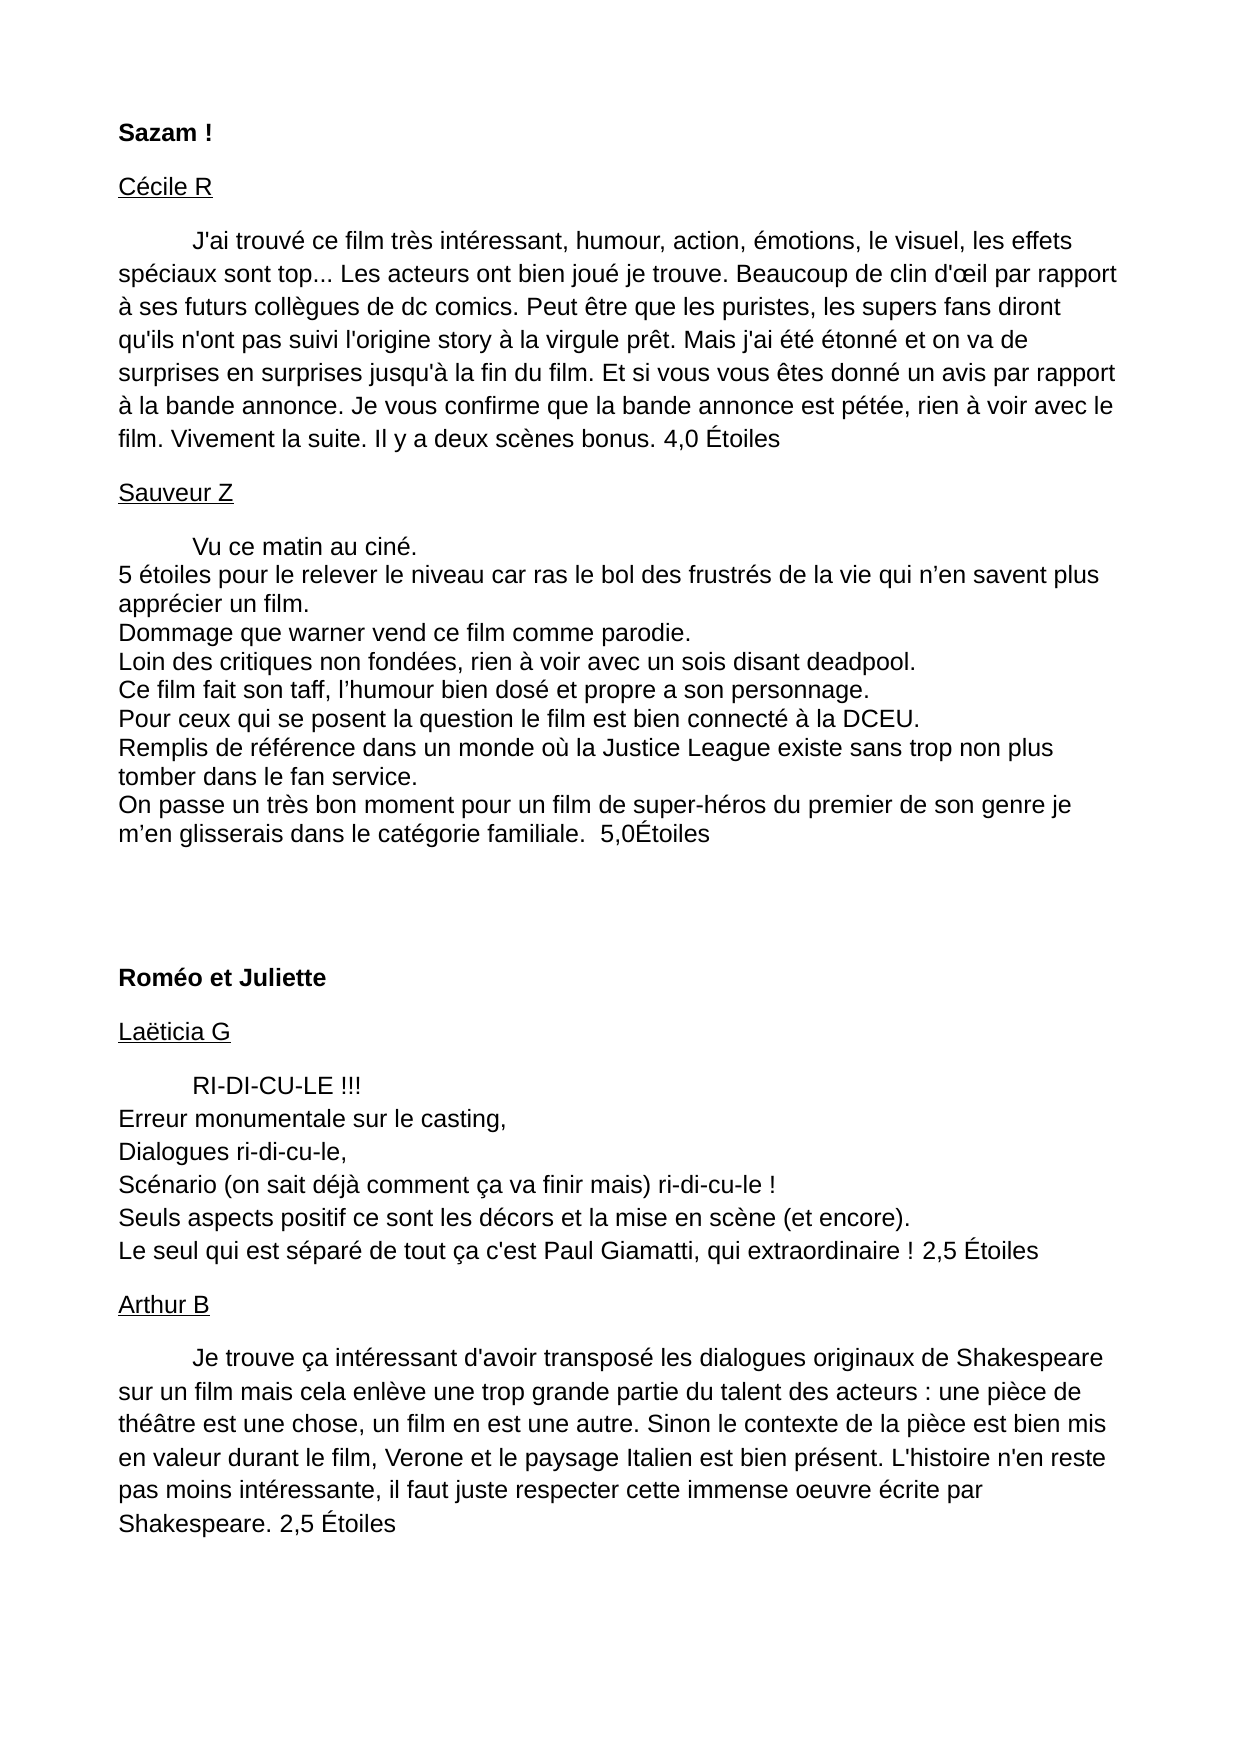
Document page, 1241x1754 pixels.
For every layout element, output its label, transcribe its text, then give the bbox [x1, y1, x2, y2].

text Laëticia G [118, 1017, 1122, 1046]
text Vu ce matin au ciné. 5 étoiles pour le relever le niveau car ras le bol des frustrés de la vie qui n’en savent plus apprécier un film. Dommage que warner vend ce film comme parodie. Loin des critiques non fondées, rien à voir avec un sois disant deadpool. Ce film fait son taff, l’humour bien dosé et propre a son personnage. Pour ceux qui se posent la question le film est bien connecté à la DCEU. Remplis de référence dans un monde où la Justice League existe sans trop non plus tomber dans le fan service. On passe un très bon moment pour un film de super-héros du premier de son genre je m’en glisserais dans le catégorie familiale. 5,0Étoiles [118, 532, 1122, 848]
text J'ai trouvé ce film très intéressant, humour, action, émotions, le visuel, les effets spéciaux sont top... Les acteurs ont bien joué je trouve. Beaucoup de clin d'œil par rapport à ses futurs collègues de dc comics. Peut être que les puristes, les supers fans diront qu'ils n'ont pas suivi l'origine story à la virgule prêt. Mais j'ai été étonné et on va de surprises en surprises jusqu'à la fin du film. Et si vous vous êtes donné un avis par rapport à la bande annonce. Je vous confirme que la bande annonce est pétée, rien à voir avec le film. Vivement la suite. Il y a deux scènes bonus. 4,0 Étoiles [118, 226, 1122, 453]
text Cécile R [118, 172, 1122, 201]
text Sauveur Z [118, 478, 1122, 507]
text Arthur B [118, 1289, 1122, 1318]
text RI-DI-CU-LE !!! Erreur monumentale sur le casting, Dialogues ri-di-cu-le, Scénario (on sait déjà comment ça va finir mais) ri-di-cu-le ! Seuls aspects positif ce sont les décors et la mise en scène (et encore). Le seul qui est séparé de tout ça c'est Paul Giamatti, qui extraordinaire ! 2,5 Étoiles [118, 1071, 1122, 1264]
text Roméo et Juliette [118, 963, 1122, 992]
text Je trouve ça intéressant d'avoir transposé les dialogues originaux de Shakespeare sur un film mais cela enlève une trop grande partie du talent des acteurs : une pièce de théâtre est une chose, un film en est une autre. Sinon le contexte de la pièce est bien mis en valeur durant le film, Verone et le paysage Italien est bien présent. L'histoire n'en reste pas moins intéressante, il faut juste respecter cette immense oeuvre écrite par Shakespeare. 2,5 Étoiles [118, 1343, 1122, 1537]
text Sazam ! [118, 118, 1122, 147]
